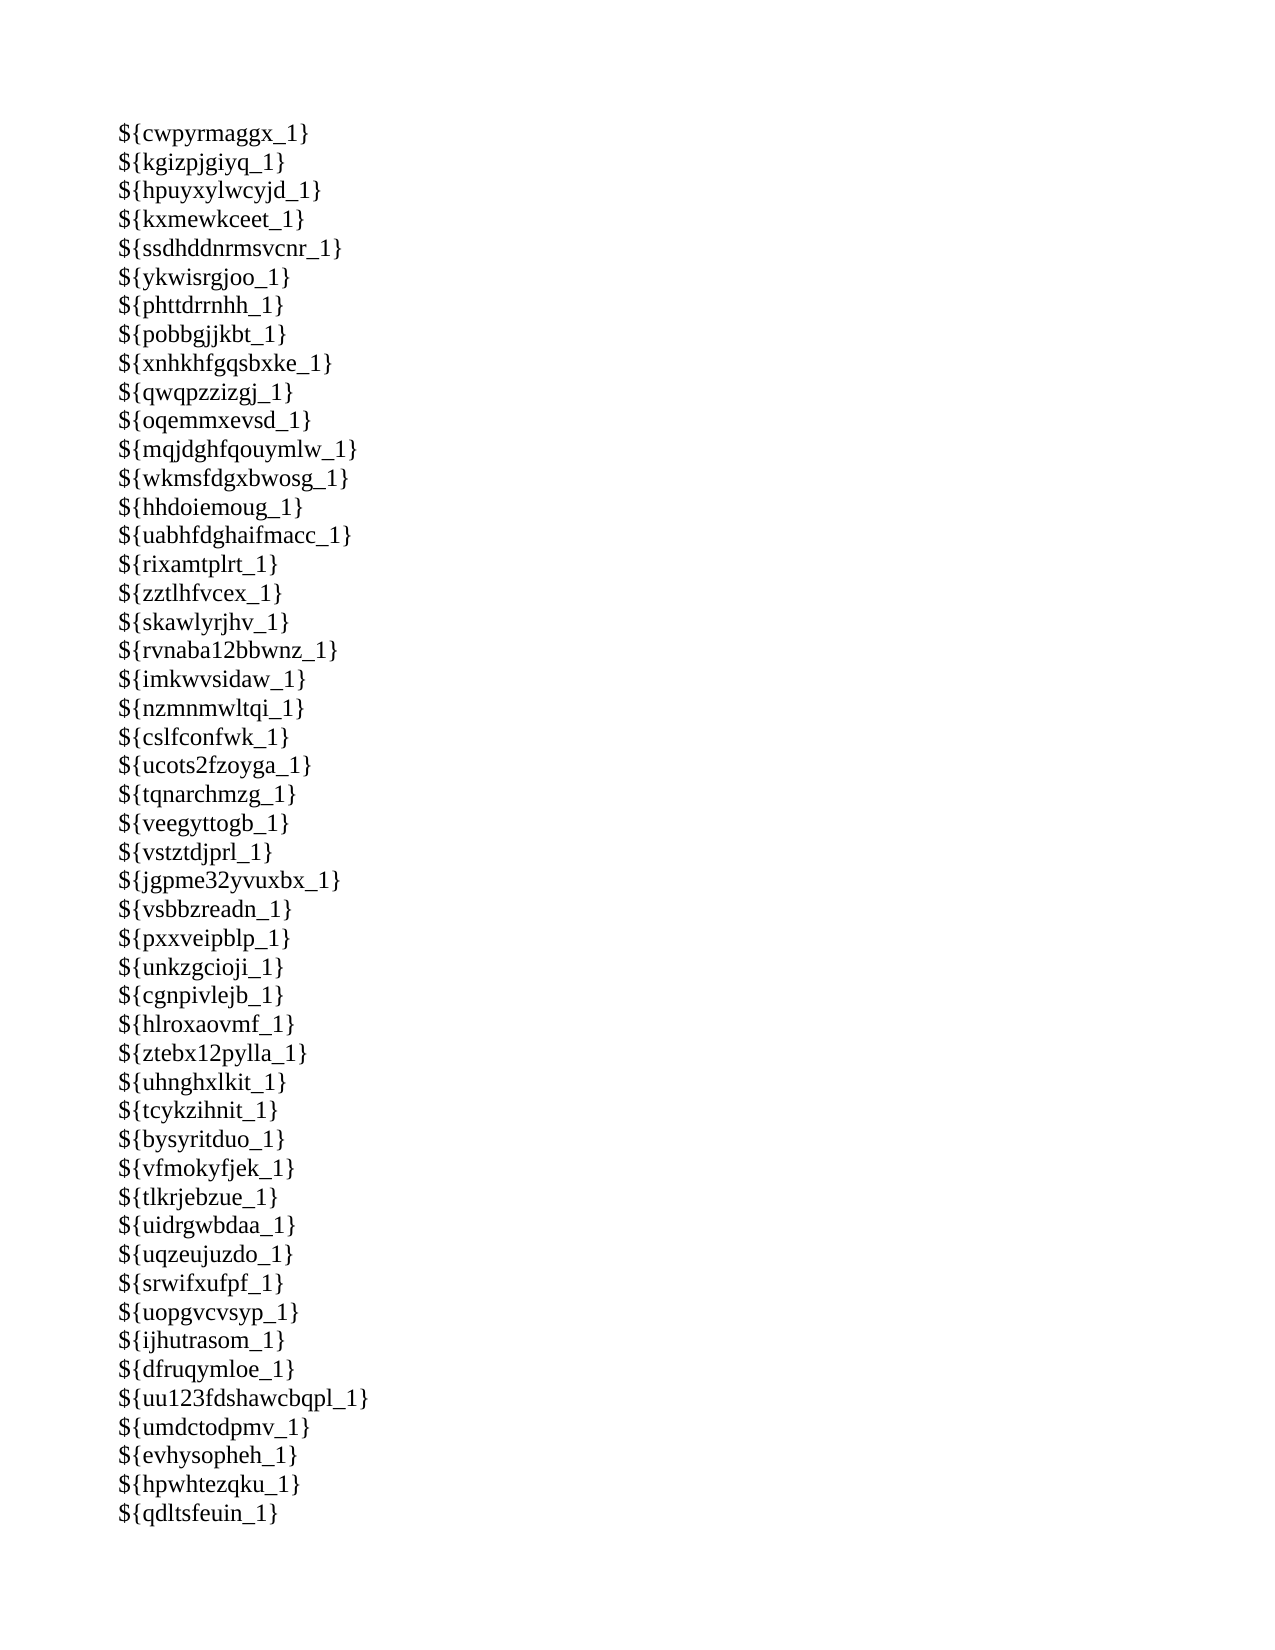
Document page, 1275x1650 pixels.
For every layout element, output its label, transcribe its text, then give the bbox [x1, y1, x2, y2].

text ${umdctodpmv_1} [118, 1412, 1157, 1441]
text ${rvnaba12bbwnz_1} [118, 636, 1157, 664]
text ${ucots2fzoyga_1} [118, 751, 1157, 779]
text ${hpwhtezqku_1} [118, 1469, 1157, 1498]
text ${uqzeujuzdo_1} [118, 1239, 1157, 1268]
text ${qdltsfeuin_1} [118, 1498, 1157, 1527]
text ${srwifxufpf_1} [118, 1268, 1157, 1297]
text ${nzmnmwltqi_1} [118, 693, 1157, 722]
text ${kgizpjgiyq_1} [118, 147, 1157, 176]
text ${tcykzihnit_1} [118, 1096, 1157, 1124]
text ${cgnpivlejb_1} [118, 981, 1157, 1009]
text ${pobbgjjkbt_1} [118, 319, 1157, 348]
text ${ztebx12pylla_1} [118, 1038, 1157, 1067]
text ${uopgvcvsyp_1} [118, 1297, 1157, 1326]
text ${vfmokyfjek_1} [118, 1153, 1157, 1182]
text ${imkwvsidaw_1} [118, 664, 1157, 693]
text ${hhdoiemoug_1} [118, 492, 1157, 521]
text ${qwqpzzizgj_1} [118, 377, 1157, 406]
text ${uhnghxlkit_1} [118, 1067, 1157, 1096]
text ${hpuyxylwcyjd_1} [118, 176, 1157, 204]
text ${skawlyrjhv_1} [118, 607, 1157, 636]
text ${bysyritduo_1} [118, 1124, 1157, 1153]
text ${uidrgwbdaa_1} [118, 1211, 1157, 1239]
text ${evhysopheh_1} [118, 1441, 1157, 1469]
text ${pxxveipblp_1} [118, 923, 1157, 952]
text ${mqjdghfqouymlw_1} [118, 434, 1157, 463]
text ${vstztdjprl_1} [118, 837, 1157, 866]
text ${cslfconfwk_1} [118, 722, 1157, 751]
text ${wkmsfdgxbwosg_1} [118, 463, 1157, 492]
text ${hlroxaovmf_1} [118, 1009, 1157, 1038]
text ${zztlhfvcex_1} [118, 578, 1157, 607]
text ${jgpme32yvuxbx_1} [118, 866, 1157, 894]
text ${rixamtplrt_1} [118, 549, 1157, 578]
text ${ssdhddnrmsvcnr_1} [118, 233, 1157, 262]
text ${oqemmxevsd_1} [118, 406, 1157, 434]
text ${ijhutrasom_1} [118, 1326, 1157, 1354]
text ${cwpyrmaggx_1} [118, 118, 1157, 147]
text ${veegyttogb_1} [118, 808, 1157, 837]
text ${kxmewkceet_1} [118, 204, 1157, 233]
text ${ykwisrgjoo_1} [118, 262, 1157, 291]
text ${vsbbzreadn_1} [118, 894, 1157, 923]
text ${tlkrjebzue_1} [118, 1182, 1157, 1211]
text ${tqnarchmzg_1} [118, 779, 1157, 808]
text ${dfruqymloe_1} [118, 1354, 1157, 1383]
text ${uu123fdshawcbqpl_1} [118, 1383, 1157, 1412]
text ${xnhkhfgqsbxke_1} [118, 348, 1157, 377]
text ${phttdrrnhh_1} [118, 291, 1157, 319]
text ${uabhfdghaifmacc_1} [118, 521, 1157, 549]
text ${unkzgcioji_1} [118, 952, 1157, 981]
